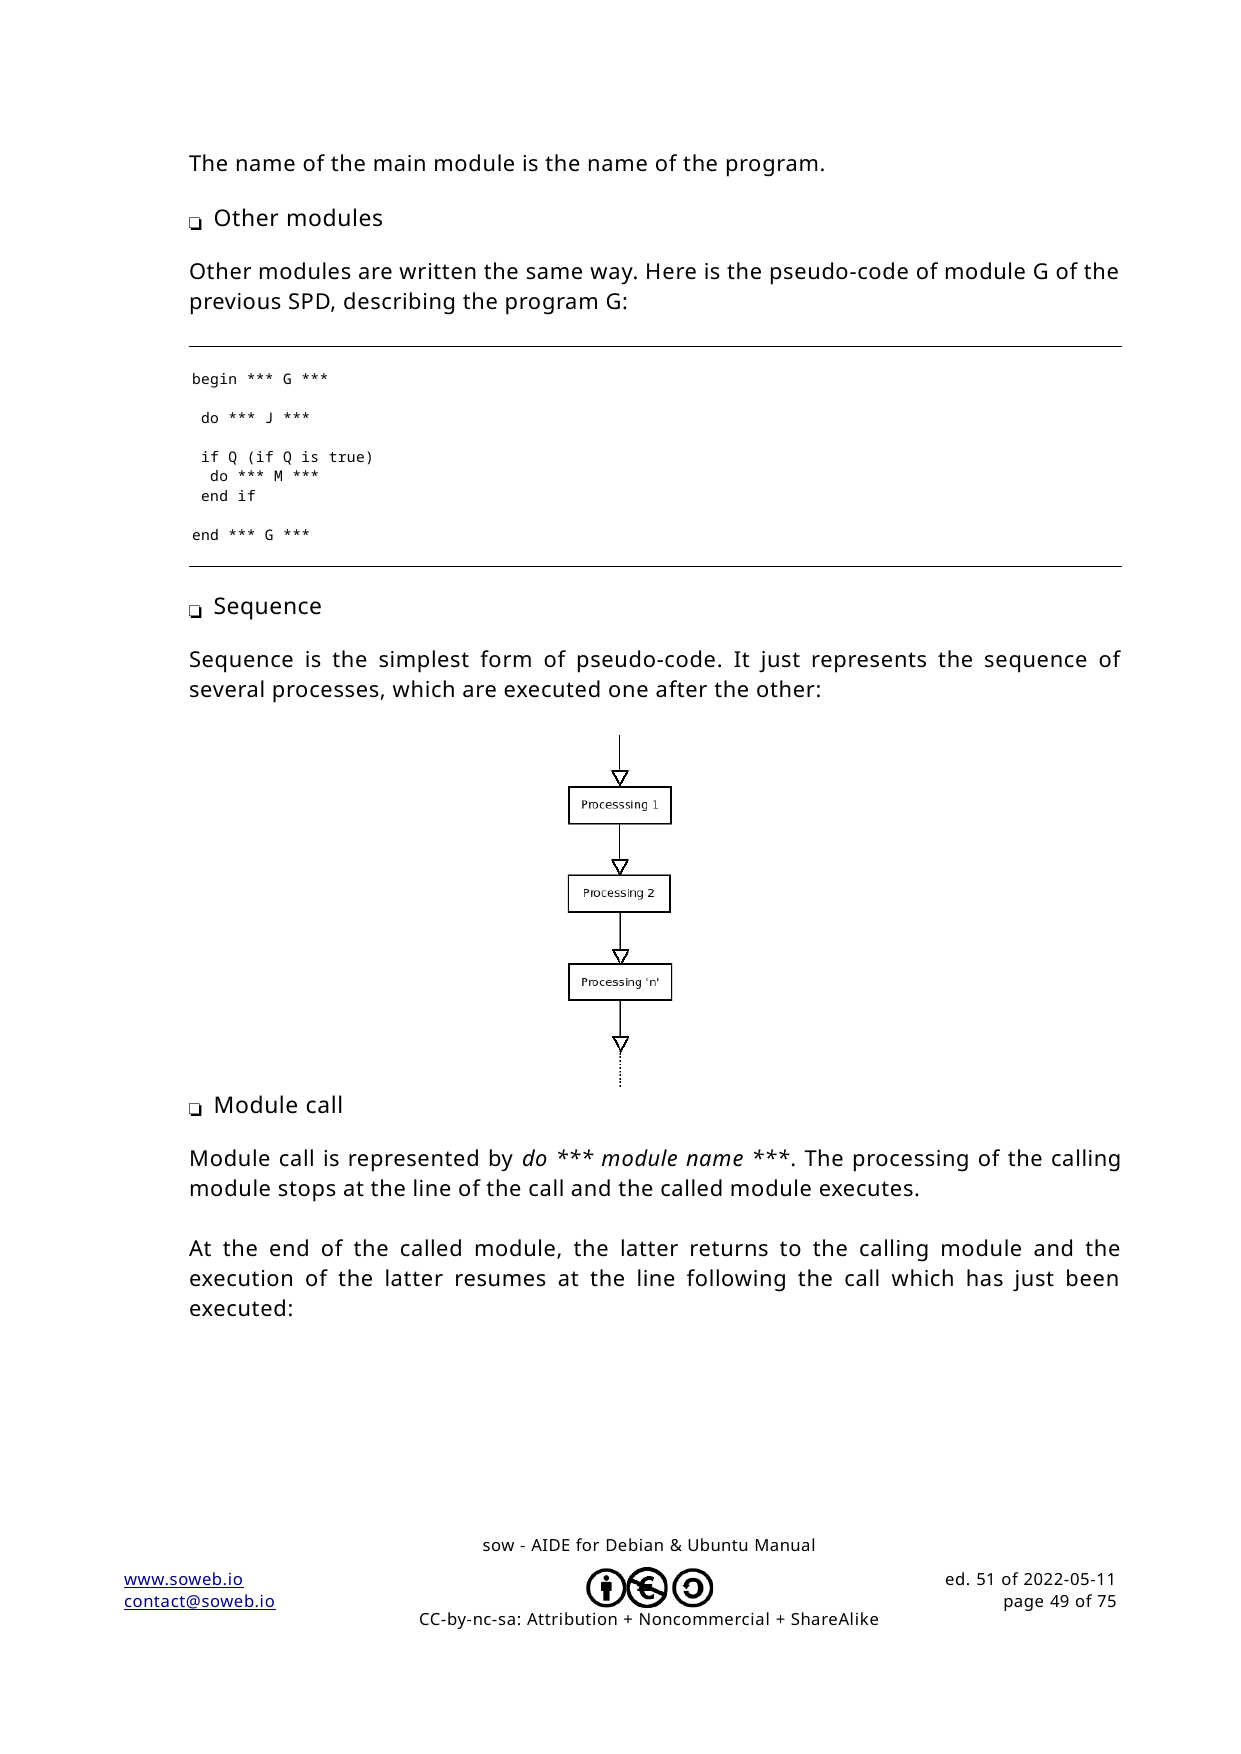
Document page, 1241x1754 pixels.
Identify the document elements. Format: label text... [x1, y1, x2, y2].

subtitle Sequence [189, 590, 1122, 632]
list end *** G *** [189, 502, 1122, 566]
list do *** J *** [189, 385, 1122, 424]
subtitle Other modules [189, 202, 1122, 244]
list do *** M *** [189, 463, 1122, 482]
subtitle Module call [189, 758, 1122, 1131]
list if Q (if Q is true) [189, 424, 1122, 463]
picture [585, 1567, 668, 1608]
picture [567, 734, 673, 1089]
picture [672, 1567, 714, 1608]
list end if [189, 482, 1122, 502]
list begin *** G *** [189, 347, 1122, 385]
text At the end of the called module, the latter returns to the calling module and the execution of the latter resumes at the line following the call which has just been executed: [189, 1233, 1122, 1323]
text Module call is represented by do *** module name ***. The processing of the calling module stops at the line of the call and the called module executes. [189, 1143, 1122, 1203]
text The name of the main module is the name of the program. [189, 148, 1122, 178]
text Sequence is the simplest form of pseudo-code. It just represents the sequence of several processes, which are executed one after the other: [189, 644, 1122, 704]
text Other modules are written the same way. Here is the pseudo-code of module G of the previous SPD, describing the program G: [189, 256, 1122, 316]
